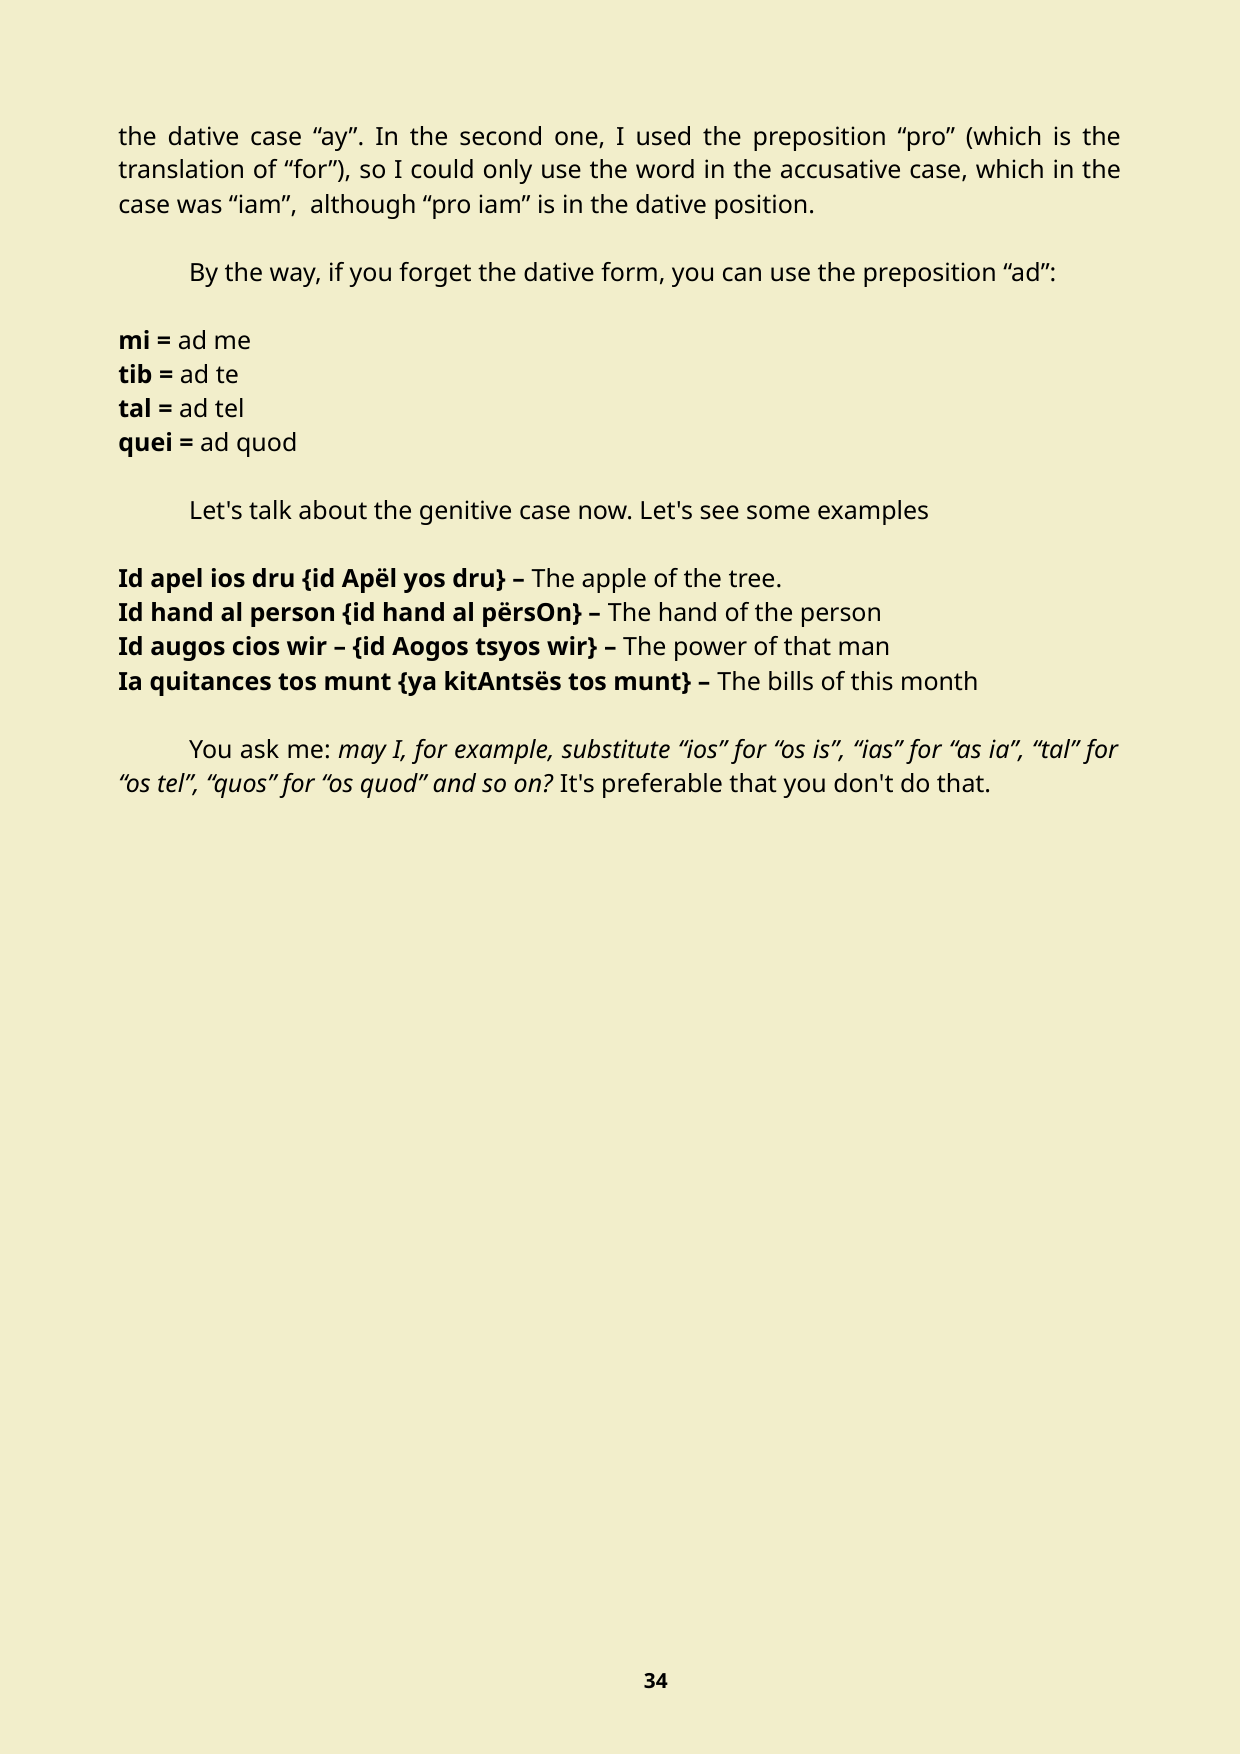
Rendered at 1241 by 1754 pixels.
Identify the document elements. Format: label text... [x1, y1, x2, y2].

text By the way, if you forget the dative form, you can use the preposition “ad”: [118, 254, 1122, 288]
text Id augos cios wir – {id Aogos tsyos wir} – The power of that man [118, 629, 1122, 663]
text mi = ad me [118, 322, 1122, 357]
text You ask me: may I, for example, substitute “ios” for “os is”, “ias” for “as ia”, “tal” for “os tel”, “quos” for “os quod” and so on? It's preferable that you don't do that. [118, 731, 1122, 799]
text Id apel ios dru {id Apël yos dru} – The apple of the tree. [118, 561, 1122, 595]
text the dative case “ay”. In the second one, I used the preposition “pro” (which is the translation of “for”), so I could only use the word in the accusative case, which in the case was “iam”, although “pro iam” is in the dative position. [118, 118, 1122, 220]
text Let's talk about the genitive case now. Let's see some examples [118, 493, 1122, 527]
text Ia quitances tos munt {ya kitAntsës tos munt} – The bills of this month [118, 663, 1122, 697]
text quei = ad quod [118, 425, 1122, 459]
text Id hand al person {id hand al përsOn} – The hand of the person [118, 595, 1122, 629]
text tib = ad te [118, 357, 1122, 391]
text tal = ad tel [118, 391, 1122, 425]
